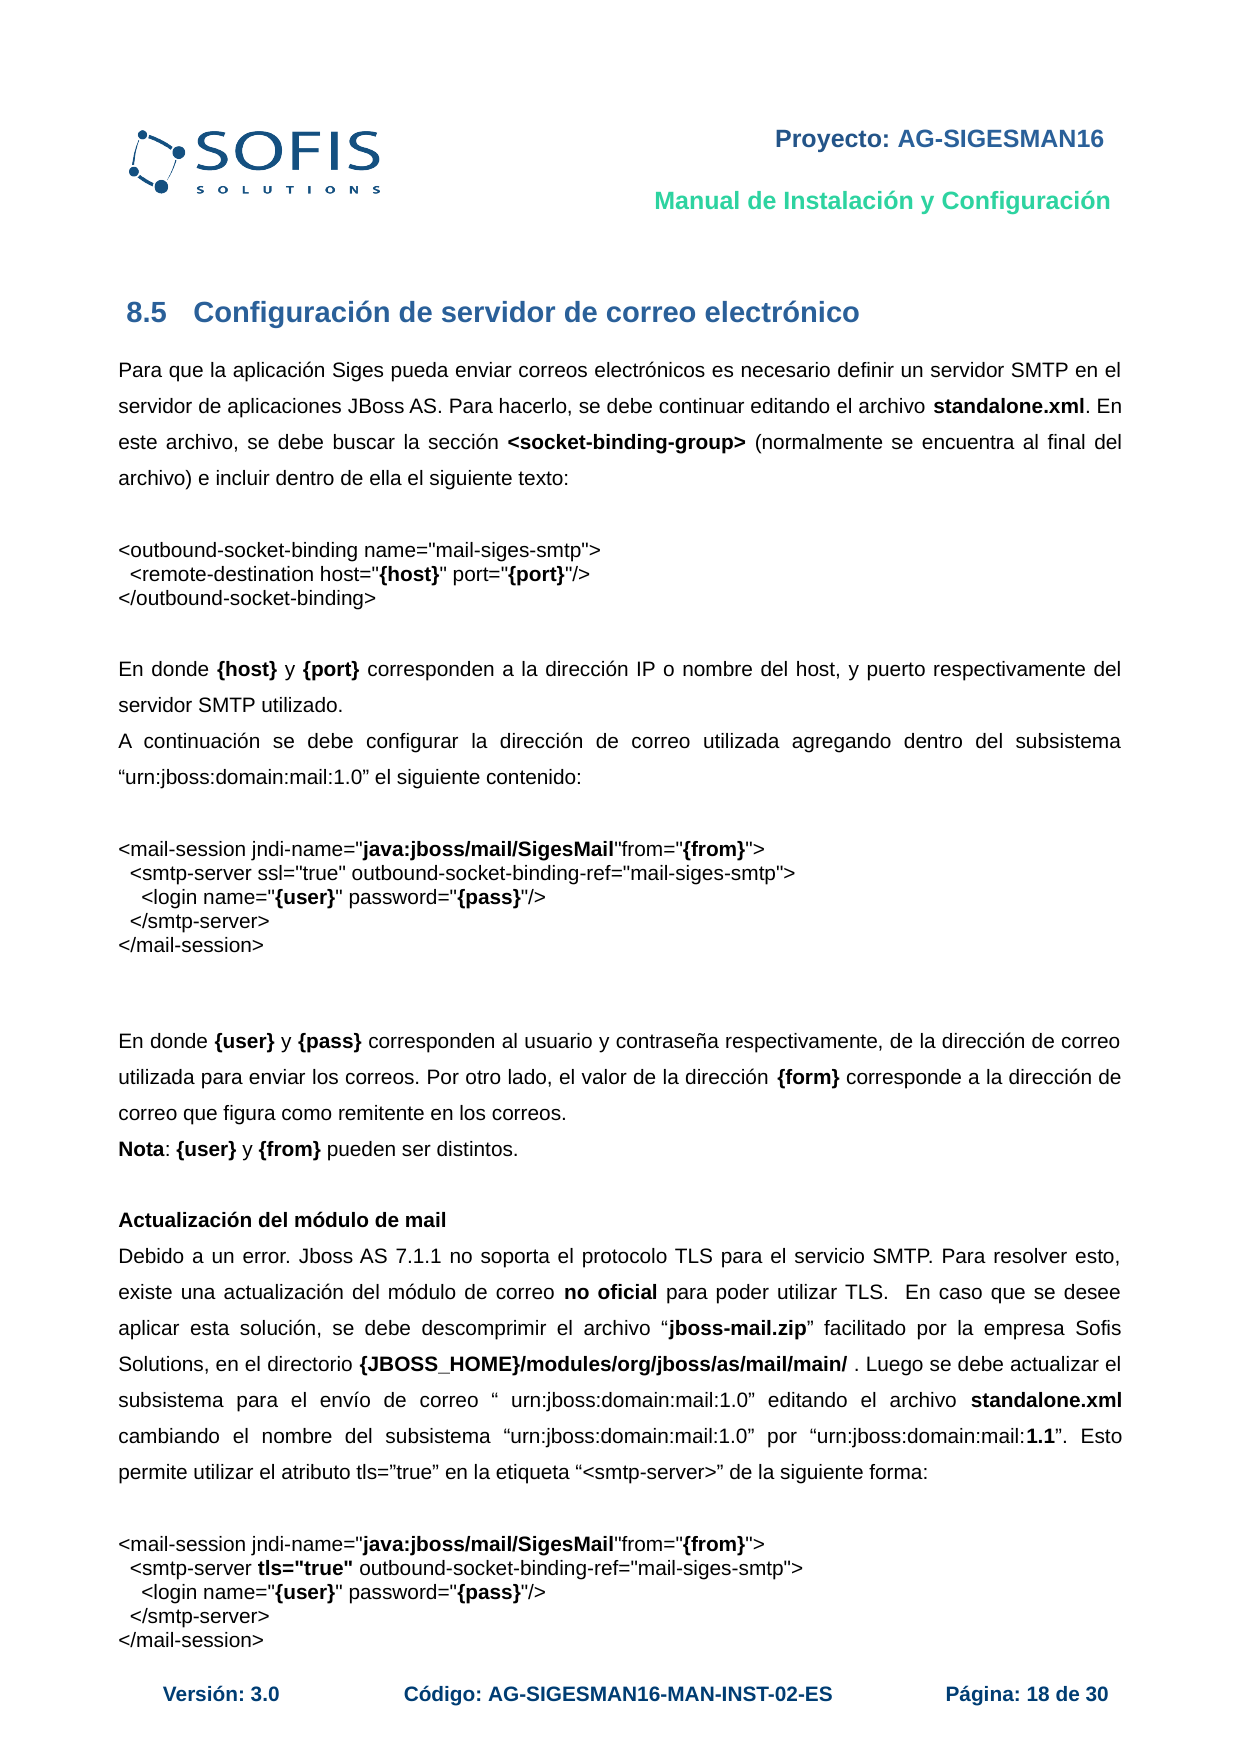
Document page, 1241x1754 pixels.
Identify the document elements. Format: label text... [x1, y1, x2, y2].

text A continuación se debe configurar la dirección de correo utilizada agregando dentro del subsistema “urn:jboss:domain:mail:1.0” el siguiente contenido: [118, 729, 1122, 789]
text <mail-session jndi-name="java:jboss/mail/SigesMail"from="{from}"> [118, 1532, 1122, 1556]
text </mail-session> [118, 1628, 1122, 1652]
text Debido a un error. Jboss AS 7.1.1 no soporta el protocolo TLS para el servicio SMTP. Para resolver esto, existe una actualización del módulo de correo no oficial para poder utilizar TLS. En caso que se desee aplicar esta solución, se debe descomprimir el archivo “jboss-mail.zip” facilitado por la empresa Sofis Solutions, en el directorio {JBOSS_HOME}/modules/org/jboss/as/mail/main/ . Luego se debe actualizar el subsistema para el envío de correo “ urn:jboss:domain:mail:1.0” editando el archivo standalone.xml cambiando el nombre del subsistema “urn:jboss:domain:mail:1.0” por “urn:jboss:domain:mail:1.1”. Esto permite utilizar el atributo tls=”true” en la etiqueta “<smtp-server>” de la siguiente forma: [118, 1244, 1122, 1484]
picture [117, 118, 395, 206]
text <remote-destination host="{host}" port="{port}"/> [118, 561, 1122, 585]
text <mail-session jndi-name="java:jboss/mail/SigesMail"from="{from}"> [118, 837, 1122, 861]
text </outbound-socket-binding> [118, 585, 1122, 609]
text En donde {user} y {pass} corresponden al usuario y contraseña respectivamente, de la dirección de correo utilizada para enviar los correos. Por otro lado, el valor de la dirección {form} corresponde a la dirección de correo que figura como remitente en los correos. [118, 1029, 1122, 1124]
text Actualización del módulo de mail [118, 1208, 1122, 1232]
text <login name="{user}" password="{pass}"/> [118, 1580, 1122, 1604]
text </mail-session> [118, 933, 1122, 957]
text <smtp-server ssl="true" outbound-socket-binding-ref="mail-siges-smtp"> [118, 861, 1122, 885]
text </smtp-server> [118, 909, 1122, 933]
text Para que la aplicación Siges pueda enviar correos electrónicos es necesario definir un servidor SMTP en el servidor de aplicaciones JBoss AS. Para hacerlo, se debe continuar editando el archivo standalone.xml. En este archivo, se debe buscar la sección <socket-binding-group> (normalmente se encuentra al final del archivo) e incluir dentro de ella el siguiente texto: [118, 358, 1122, 489]
text </smtp-server> [118, 1604, 1122, 1628]
text <outbound-socket-binding name="mail-siges-smtp"> [118, 537, 1122, 561]
text En donde {host} y {port} corresponden a la dirección IP o nombre del host, y puerto respectivamente del servidor SMTP utilizado. [118, 657, 1122, 717]
subtitle Configuración de servidor de correo electrónico [118, 295, 1122, 328]
text <login name="{user}" password="{pass}"/> [118, 885, 1122, 909]
text Nota: {user} y {from} pueden ser distintos. [118, 1136, 1122, 1160]
text <smtp-server tls="true" outbound-socket-binding-ref="mail-siges-smtp"> [118, 1556, 1122, 1580]
